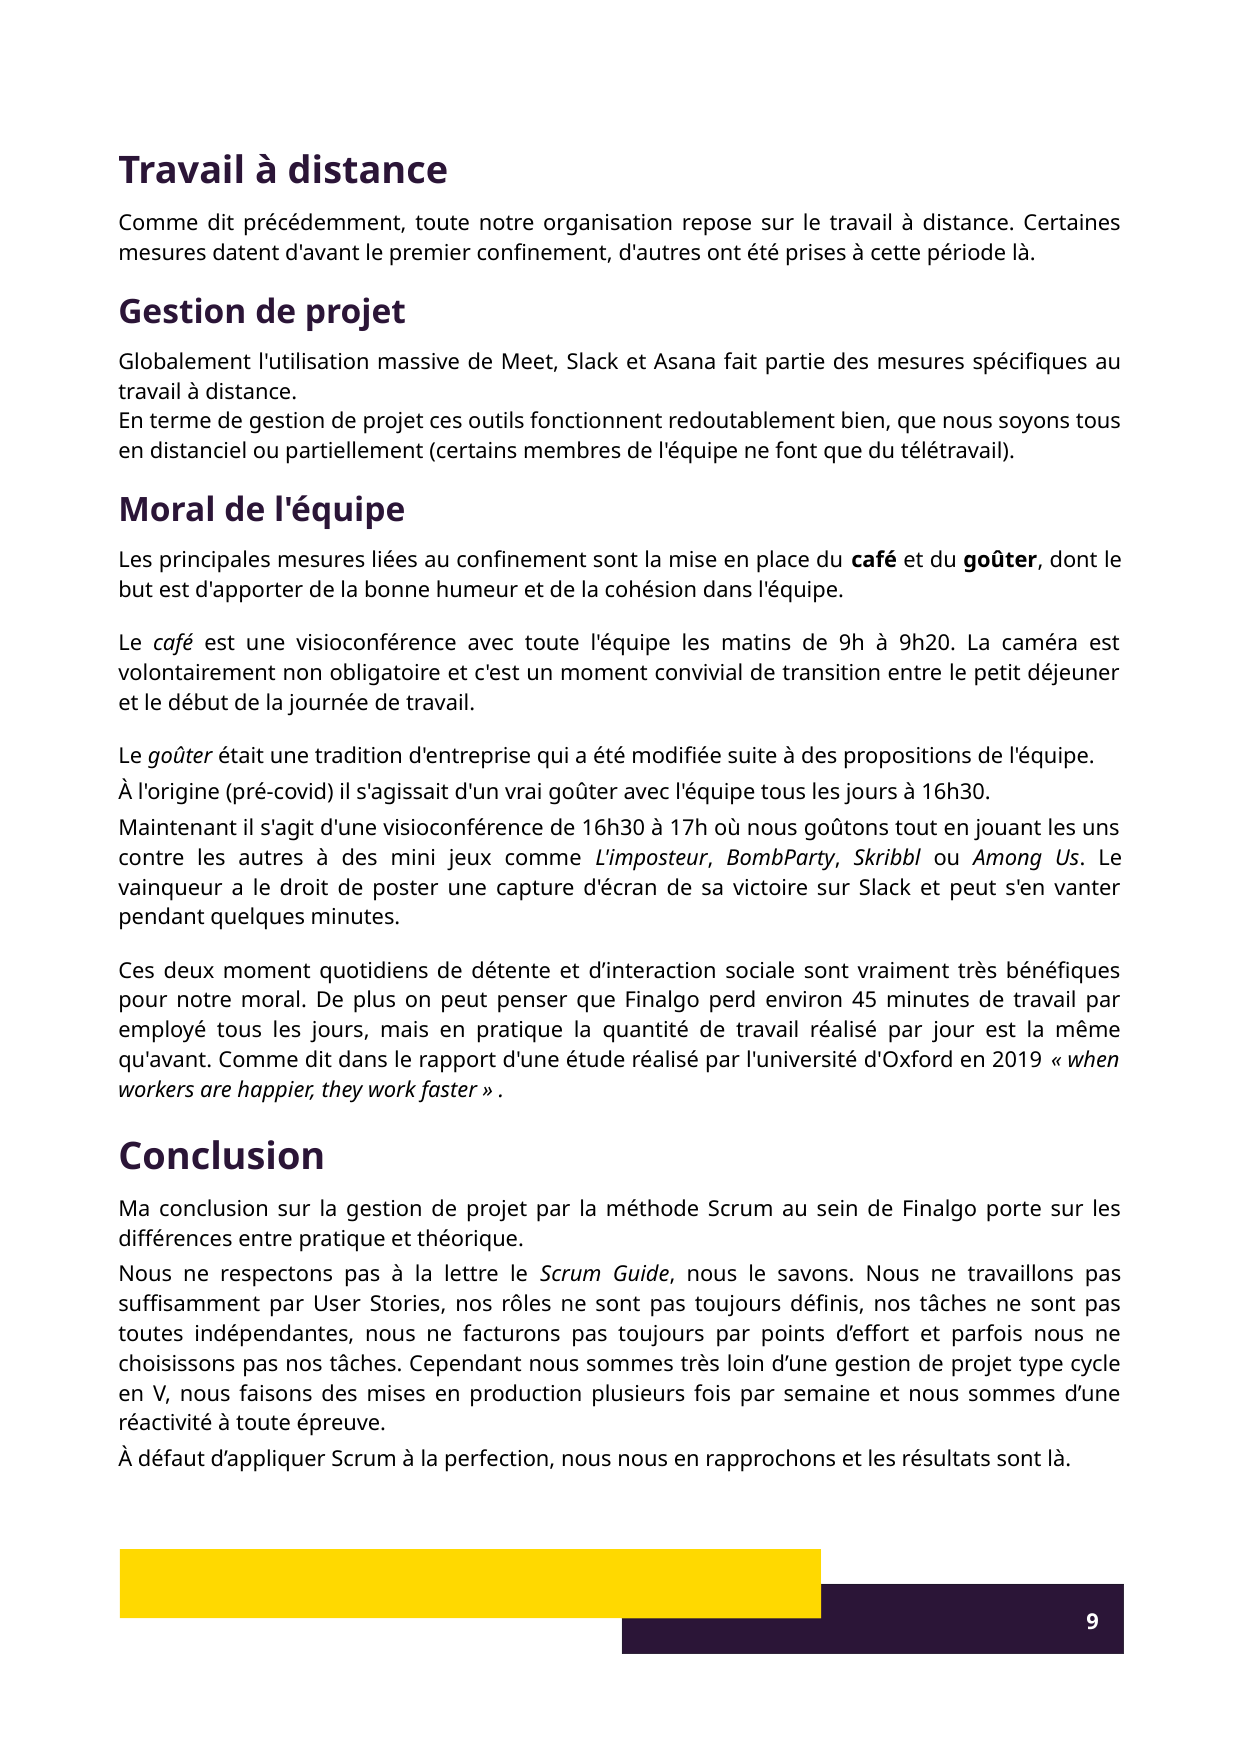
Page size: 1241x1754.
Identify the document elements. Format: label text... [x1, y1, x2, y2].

subtitle Gestion de projet [118, 288, 1122, 333]
text Comme dit précédemment, toute notre organisation repose sur le travail à distance. Certaines mesures datent d'avant le premier confinement, d'autres ont été prises à cette période là. [118, 207, 1122, 267]
text Globalement l'utilisation massive de Meet, Slack et Asana fait partie des mesures spécifiques au travail à distance. [118, 346, 1122, 406]
text Le café est une visioconférence avec toute l'équipe les matins de 9h à 9h20. La caméra est volontairement non obligatoire et c'est un moment convivial de transition entre le petit déjeuner et le début de la journée de travail. [118, 627, 1122, 717]
text Nous ne respectons pas à la lettre le Scrum Guide, nous le savons. Nous ne travaillons pas suffisamment par User Stories, nos rôles ne sont pas toujours définis, nos tâches ne sont pas toutes indépendantes, nous ne facturons pas toujours par points d’effort et parfois nous ne choisissons pas nos tâches. Cependant nous sommes très loin d’une gestion de projet type cycle en V, nous faisons des mises en production plusieurs fois par semaine et nous sommes d’une réactivité à toute épreuve. [118, 1258, 1122, 1437]
text Le goûter était une tradition d'entreprise qui a été modifiée suite à des propositions de l'équipe. [118, 740, 1122, 770]
text En terme de gestion de projet ces outils fonctionnent redoutablement bien, que nous soyons tous en distanciel ou partiellement (certains membres de l'équipe ne font que du télétravail). [118, 406, 1122, 465]
subtitle Moral de l'équipe [118, 486, 1122, 532]
subtitle Conclusion [118, 1129, 1122, 1180]
text Maintenant il s'agit d'une visioconférence de 16h30 à 17h où nous goûtons tout en jouant les uns contre les autres à des mini jeux comme L'imposteur, BombParty, Skribbl ou Among Us. Le vainqueur a le droit de poster une capture d'écran de sa victoire sur Slack et peut s'en vanter pendant quelques minutes. [118, 812, 1122, 931]
text Ma conclusion sur la gestion de projet par la méthode Scrum au sein de Finalgo porte sur les différences entre pratique et théorique. [118, 1193, 1122, 1252]
text Les principales mesures liées au confinement sont la mise en place du café et du goûter, dont le but est d'apporter de la bonne humeur et de la cohésion dans l'équipe. [118, 544, 1122, 604]
text À l'origine (pré-covid) il s'agissait d'un vrai goûter avec l'équipe tous les jours à 16h30. [118, 776, 1122, 806]
text Ces deux moment quotidiens de détente et d’interaction sociale sont vraiment très bénéfiques pour notre moral. De plus on peut penser que Finalgo perd environ 45 minutes de travail par employé tous les jours, mais en pratique la quantité de travail réalisé par jour est la même qu'avant. Comme dit dans le rapport d'une étude réalisé par l'université d'Oxford en 2019 « when workers are happier, they work faster » . [118, 955, 1122, 1104]
text À défaut d’appliquer Scrum à la perfection, nous nous en rapprochons et les résultats sont là. [118, 1443, 1122, 1473]
subtitle Travail à distance [118, 143, 1122, 195]
picture [119, 1549, 1124, 1654]
